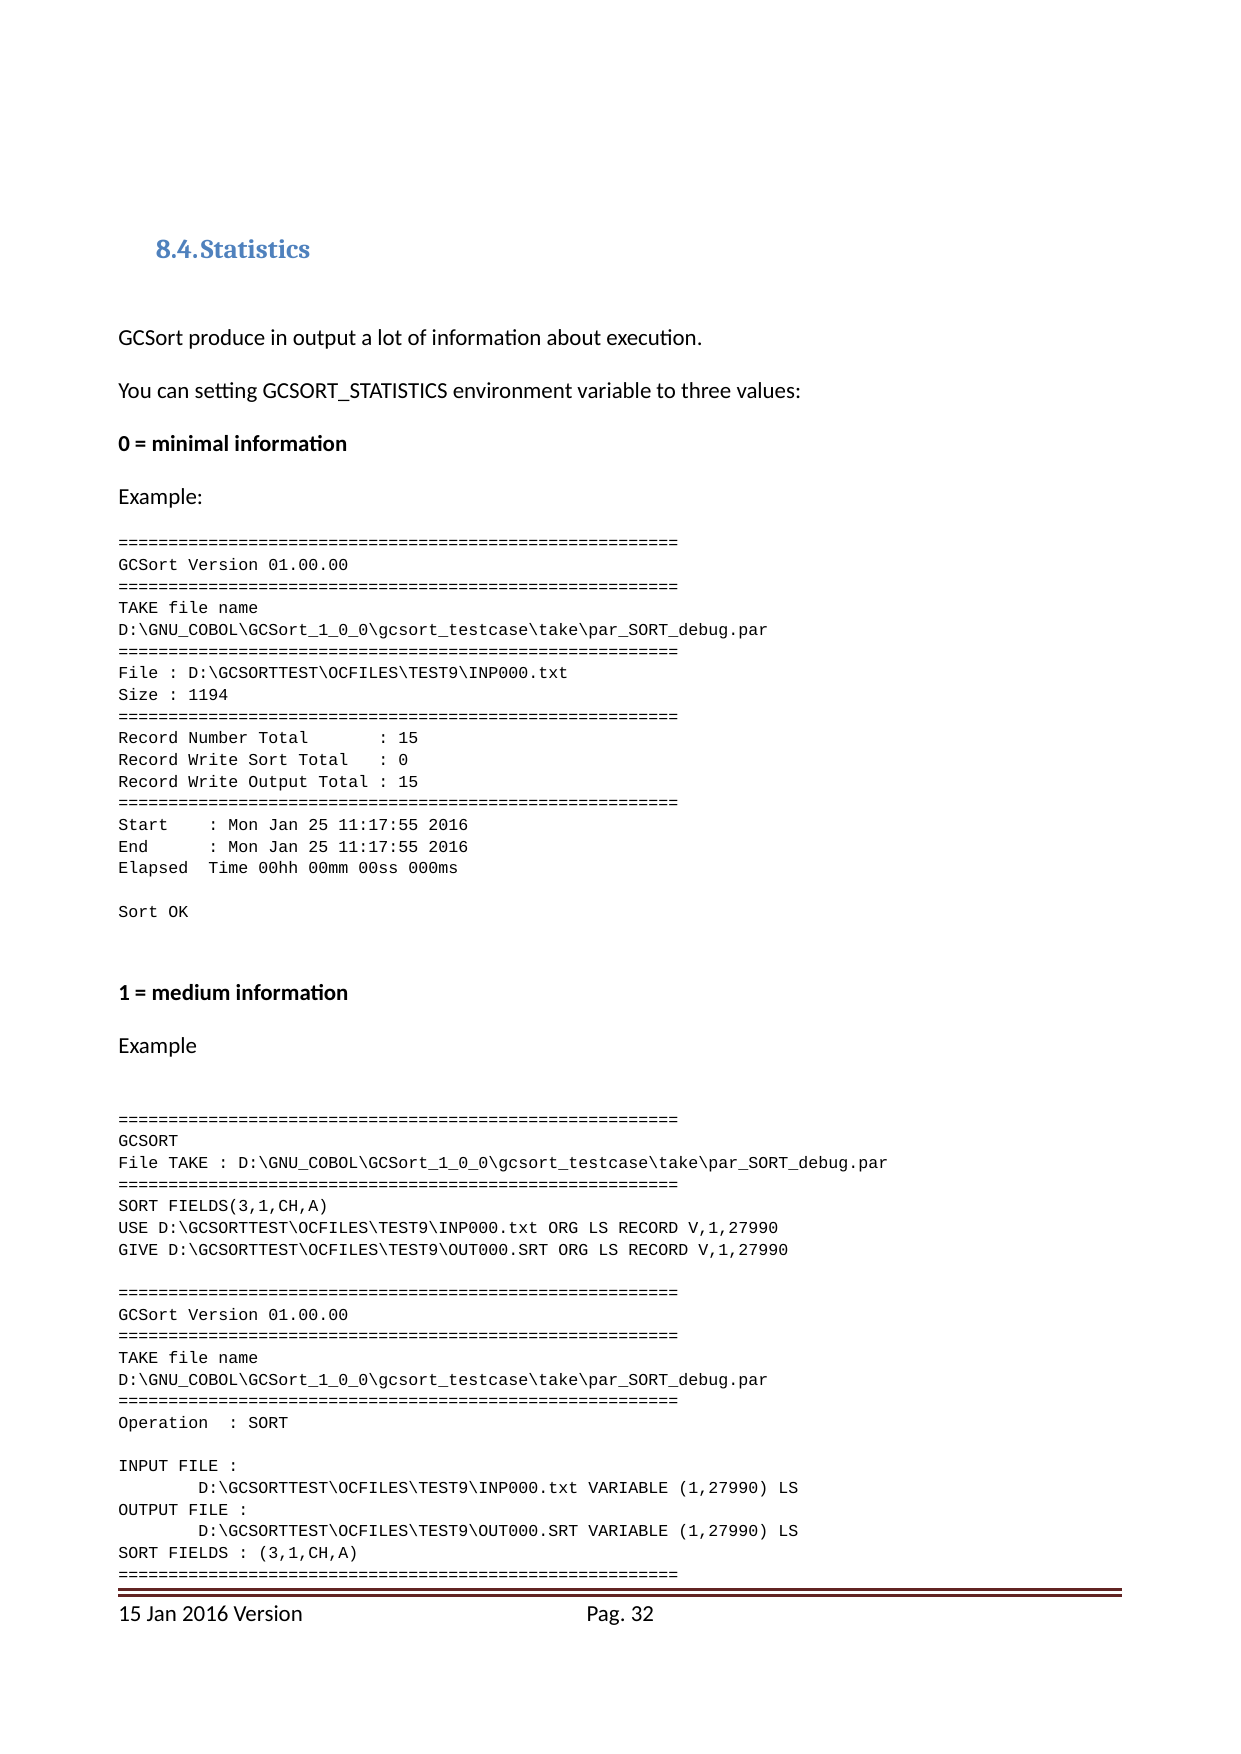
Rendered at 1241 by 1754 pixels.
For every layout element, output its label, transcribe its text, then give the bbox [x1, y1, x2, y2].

text GCSort produce in output a lot of information about execution. [118, 323, 1122, 351]
text ======================================================== [118, 1328, 1122, 1347]
text Start : Mon Jan 25 11:17:55 2016 [118, 817, 1122, 835]
text End : Mon Jan 25 11:17:55 2016 [118, 838, 1122, 857]
text Example [118, 1031, 1122, 1059]
text File TAKE : D:\GNU_COBOL\GCSort_1_0_0\gcsort_testcase\take\par_SORT_debug.par [118, 1154, 1122, 1173]
text GIVE D:\GCSORTTEST\OCFILES\TEST9\OUT000.SRT ORG LS RECORD V,1,27990 [118, 1241, 1122, 1260]
text D:\GCSORTTEST\OCFILES\TEST9\OUT000.SRT VARIABLE (1,27990) LS [118, 1523, 1122, 1542]
text Elapsed Time 00hh 00mm 00ss 000ms [118, 860, 1122, 879]
text ======================================================== [118, 1111, 1122, 1130]
text Record Number Total : 15 [118, 730, 1122, 749]
text 1 = medium information [118, 978, 1122, 1006]
list Statistics [156, 234, 1122, 265]
text D:\GCSORTTEST\OCFILES\TEST9\INP000.txt VARIABLE (1,27990) LS [118, 1479, 1122, 1498]
text TAKE file name [118, 600, 1122, 619]
text Size : 1194 [118, 687, 1122, 705]
text ======================================================== [118, 1284, 1122, 1303]
text TAKE file name [118, 1349, 1122, 1368]
text ======================================================== [118, 535, 1122, 554]
text Record Write Sort Total : 0 [118, 752, 1122, 770]
text You can setting GCSORT_STATISTICS environment variable to three values: [118, 376, 1122, 404]
text ======================================================== [118, 643, 1122, 662]
text ======================================================== [118, 1176, 1122, 1195]
text D:\GNU_COBOL\GCSort_1_0_0\gcsort_testcase\take\par_SORT_debug.par [118, 622, 1122, 640]
text 0 = minimal information [118, 429, 1122, 457]
text ======================================================== [118, 1566, 1122, 1585]
text INPUT FILE : [118, 1458, 1122, 1477]
text GCSort Version 01.00.00 [118, 557, 1122, 575]
text OUTPUT FILE : [118, 1501, 1122, 1520]
text Sort OK [118, 903, 1122, 922]
text ======================================================== [118, 578, 1122, 597]
text Example: [118, 482, 1122, 510]
text File : D:\GCSORTTEST\OCFILES\TEST9\INP000.txt [118, 665, 1122, 684]
text Operation : SORT [118, 1414, 1122, 1433]
text GCSort Version 01.00.00 [118, 1306, 1122, 1325]
text D:\GNU_COBOL\GCSort_1_0_0\gcsort_testcase\take\par_SORT_debug.par [118, 1371, 1122, 1390]
text GCSORT [118, 1133, 1122, 1152]
text USE D:\GCSORTTEST\OCFILES\TEST9\INP000.txt ORG LS RECORD V,1,27990 [118, 1219, 1122, 1238]
text ======================================================== [118, 795, 1122, 814]
text Record Write Output Total : 15 [118, 773, 1122, 792]
text SORT FIELDS : (3,1,CH,A) [118, 1544, 1122, 1563]
text SORT FIELDS(3,1,CH,A) [118, 1198, 1122, 1217]
text ======================================================== [118, 1393, 1122, 1412]
text ======================================================== [118, 708, 1122, 727]
